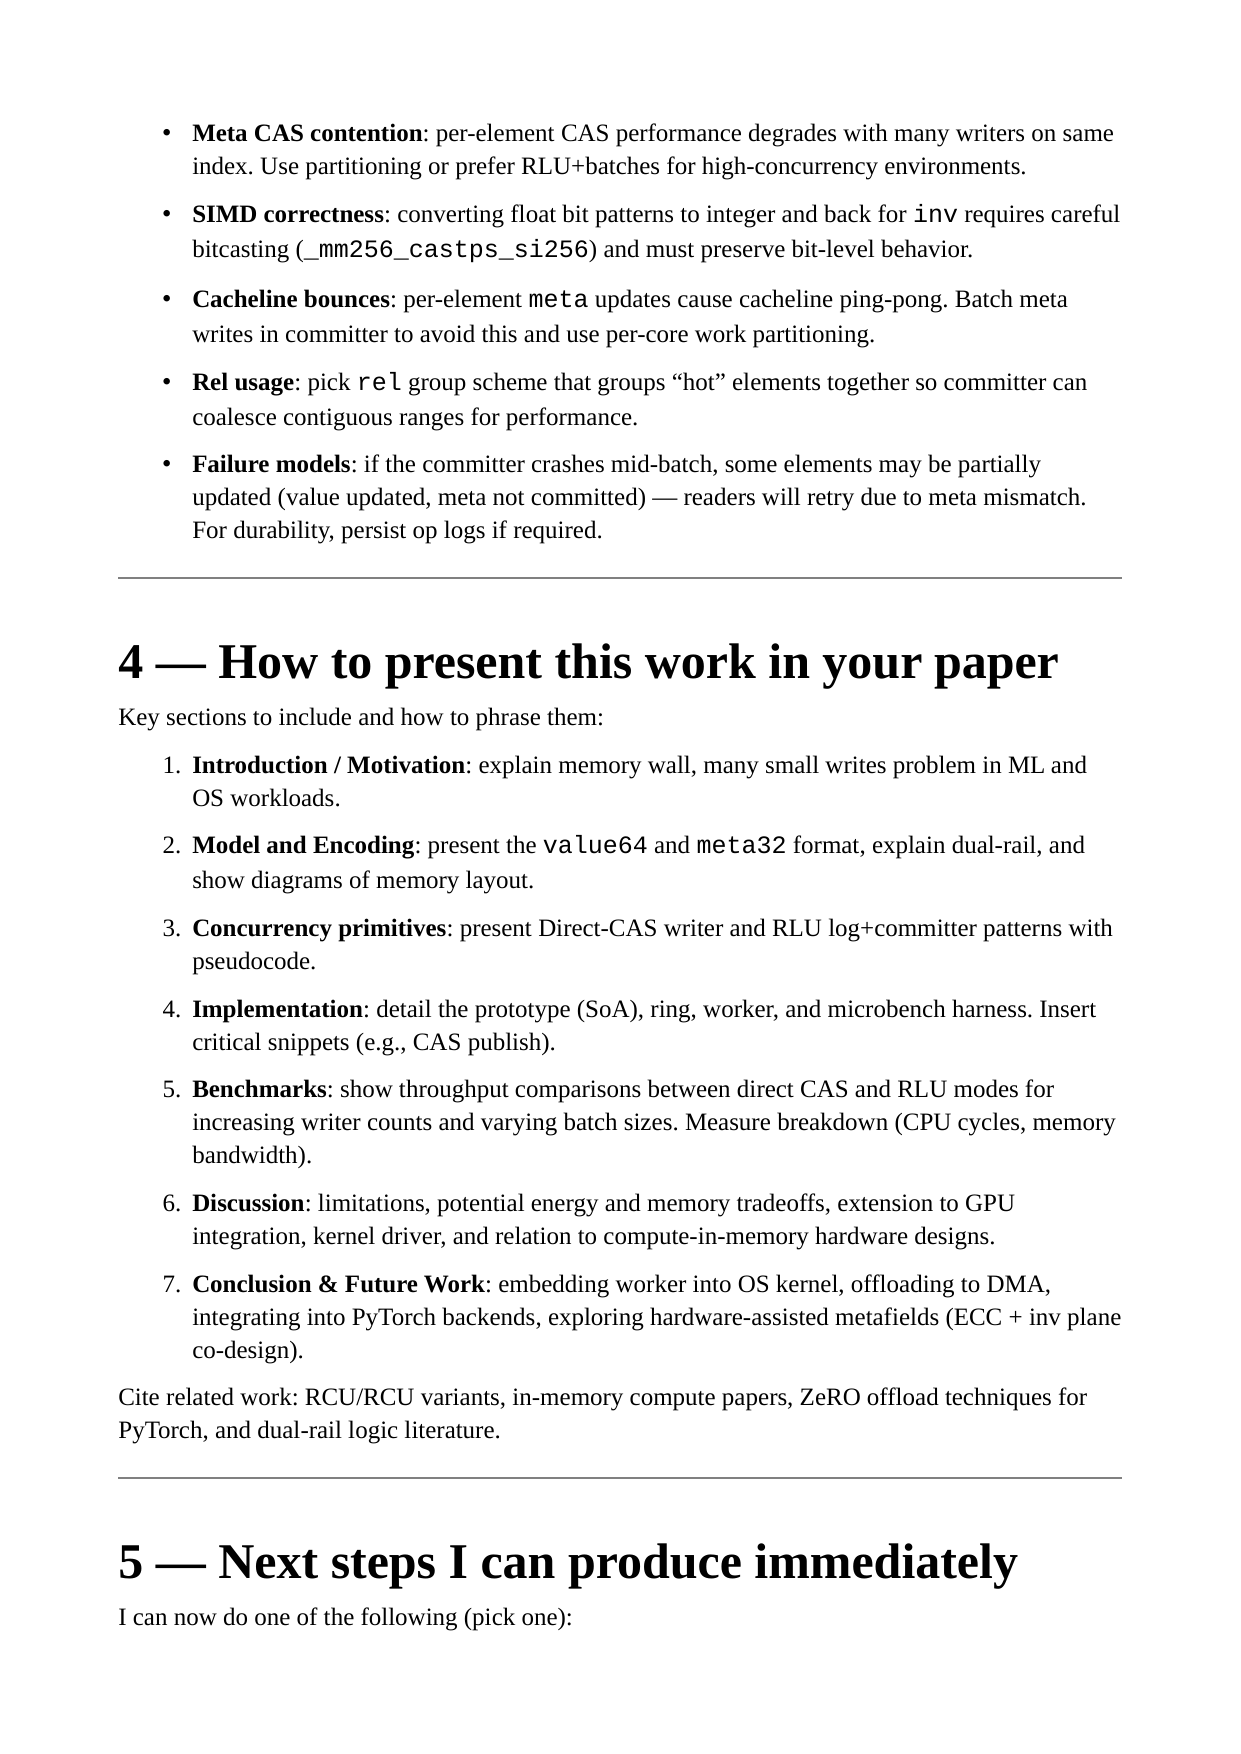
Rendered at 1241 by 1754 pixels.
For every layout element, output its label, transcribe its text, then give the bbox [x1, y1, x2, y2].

text I can now do one of the following (pick one): [118, 1602, 1122, 1631]
subtitle 5 — Next steps I can produce immediately [118, 1532, 1122, 1590]
list Benchmarks: show throughput comparisons between direct CAS and RLU modes for increasing writer counts and varying batch sizes. Measure breakdown (CPU cycles, memory bandwidth). [162, 1074, 1122, 1169]
list Cacheline bounces: per-element meta updates cause cacheline ping-pong. Batch meta writes in committer to avoid this and use per-core work partitioning. [162, 284, 1122, 348]
list Implementation: detail the prototype (SoA), ring, worker, and microbench harness. Insert critical snippets (e.g., CAS publish). [162, 994, 1122, 1056]
list SIMD correctness: converting float bit patterns to integer and back for inv requires careful bitcasting (_mm256_castps_si256) and must preserve bit-level behavior. [162, 199, 1122, 265]
text Cite related work: RCU/RCU variants, in-memory compute papers, ZeRO offload techniques for PyTorch, and dual-rail logic literature. [118, 1382, 1122, 1444]
list Conclusion & Future Work: embedding worker into OS kernel, offloading to DMA, integrating into PyTorch backends, exploring hardware-assisted metafields (ECC + inv plane co-design). [162, 1269, 1122, 1363]
list Meta CAS contention: per-element CAS performance degrades with many writers on same index. Use partitioning or prefer RLU+batches for high-concurrency environments. [162, 118, 1122, 180]
list Concurrency primitives: present Direct-CAS writer and RLU log+committer patterns with pseudocode. [162, 913, 1122, 975]
list Failure models: if the committer crashes mid-batch, some elements may be partially updated (value updated, meta not committed) — readers will retry due to meta mismatch. For durability, persist op logs if required. [162, 449, 1122, 544]
subtitle 4 — How to present this work in your paper [118, 632, 1122, 690]
list Discussion: limitations, potential energy and memory tradeoffs, extension to GPU integration, kernel driver, and relation to compute-in-memory hardware designs. [162, 1188, 1122, 1250]
list Model and Encoding: present the value64 and meta32 format, explain dual-rail, and show diagrams of memory layout. [162, 830, 1122, 894]
list Introduction / Motivation: explain memory wall, many small writes problem in ML and OS workloads. [162, 750, 1122, 812]
text Key sections to include and how to phrase them: [118, 702, 1122, 731]
list Rel usage: pick rel group scheme that groups “hot” elements together so committer can coalesce contiguous ranges for performance. [162, 367, 1122, 430]
